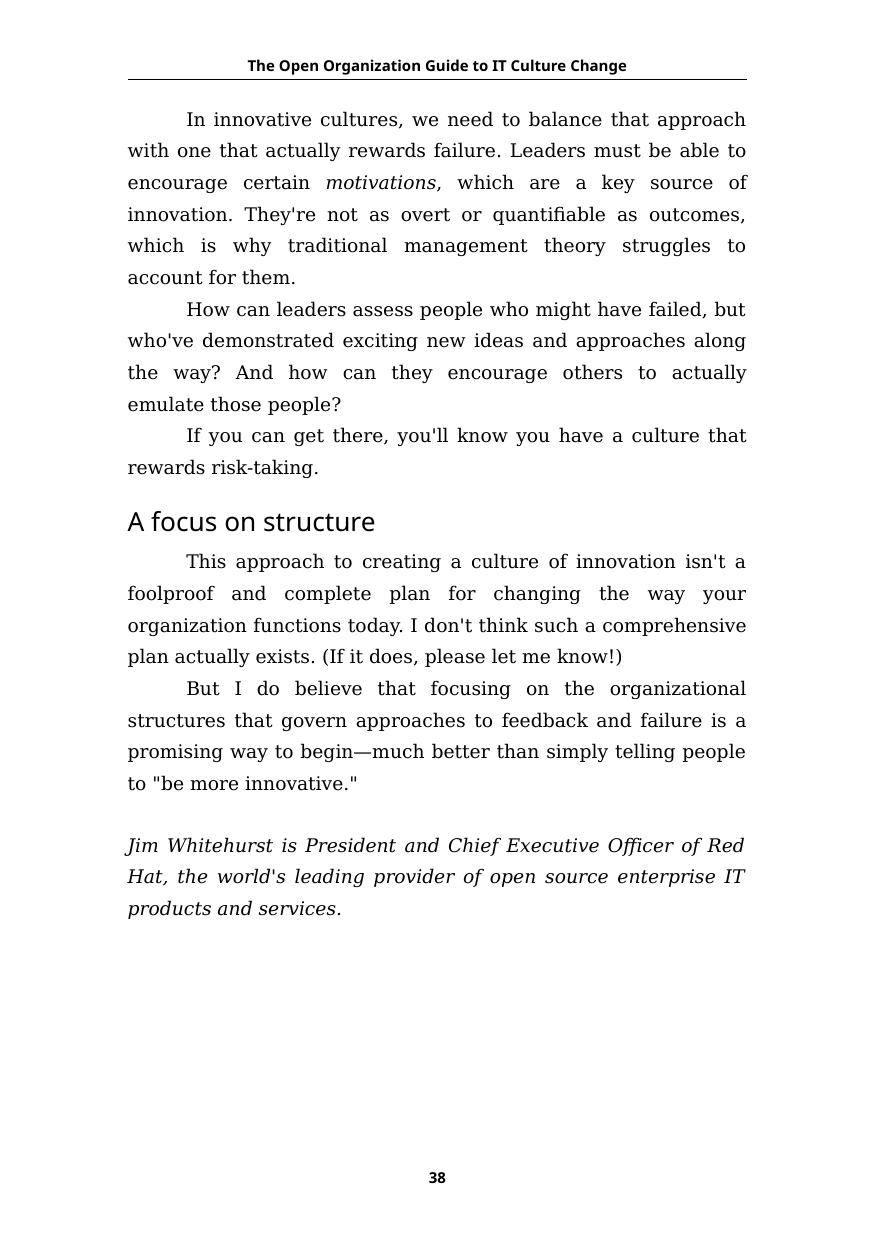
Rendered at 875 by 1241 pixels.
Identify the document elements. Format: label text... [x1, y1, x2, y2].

text But I do believe that focusing on the organizational structures that govern approaches to feedback and failure is a promising way to begin—much better than simply telling people to "be more innovative." [127, 678, 747, 795]
text If you can get there, you'll know you have a culture that rewards risk-taking. [127, 425, 747, 479]
text Jim Whitehurst is President and Chief Executive Officer of Red Hat, the world's leading provider of open source enterprise IT products and services. [127, 835, 747, 920]
subtitle A focus on structure [127, 503, 747, 539]
text This approach to creating a culture of innovation isn't a foolproof and complete plan for changing the way your organization functions today. I don't think such a comprehensive plan actually exists. (If it does, please let me know!) [127, 552, 747, 668]
text In innovative cultures, we need to balance that approach with one that actually rewards failure. Leaders must be able to encourage certain motivations, which are a key source of innovation. They're not as overt or quantifiable as outcomes, which is why traditional management theory struggles to account for them. [127, 109, 747, 289]
text How can leaders assess people who might have failed, but who've demonstrated exciting new ideas and approaches along the way? And how can they encourage others to actually emulate those people? [127, 299, 747, 416]
